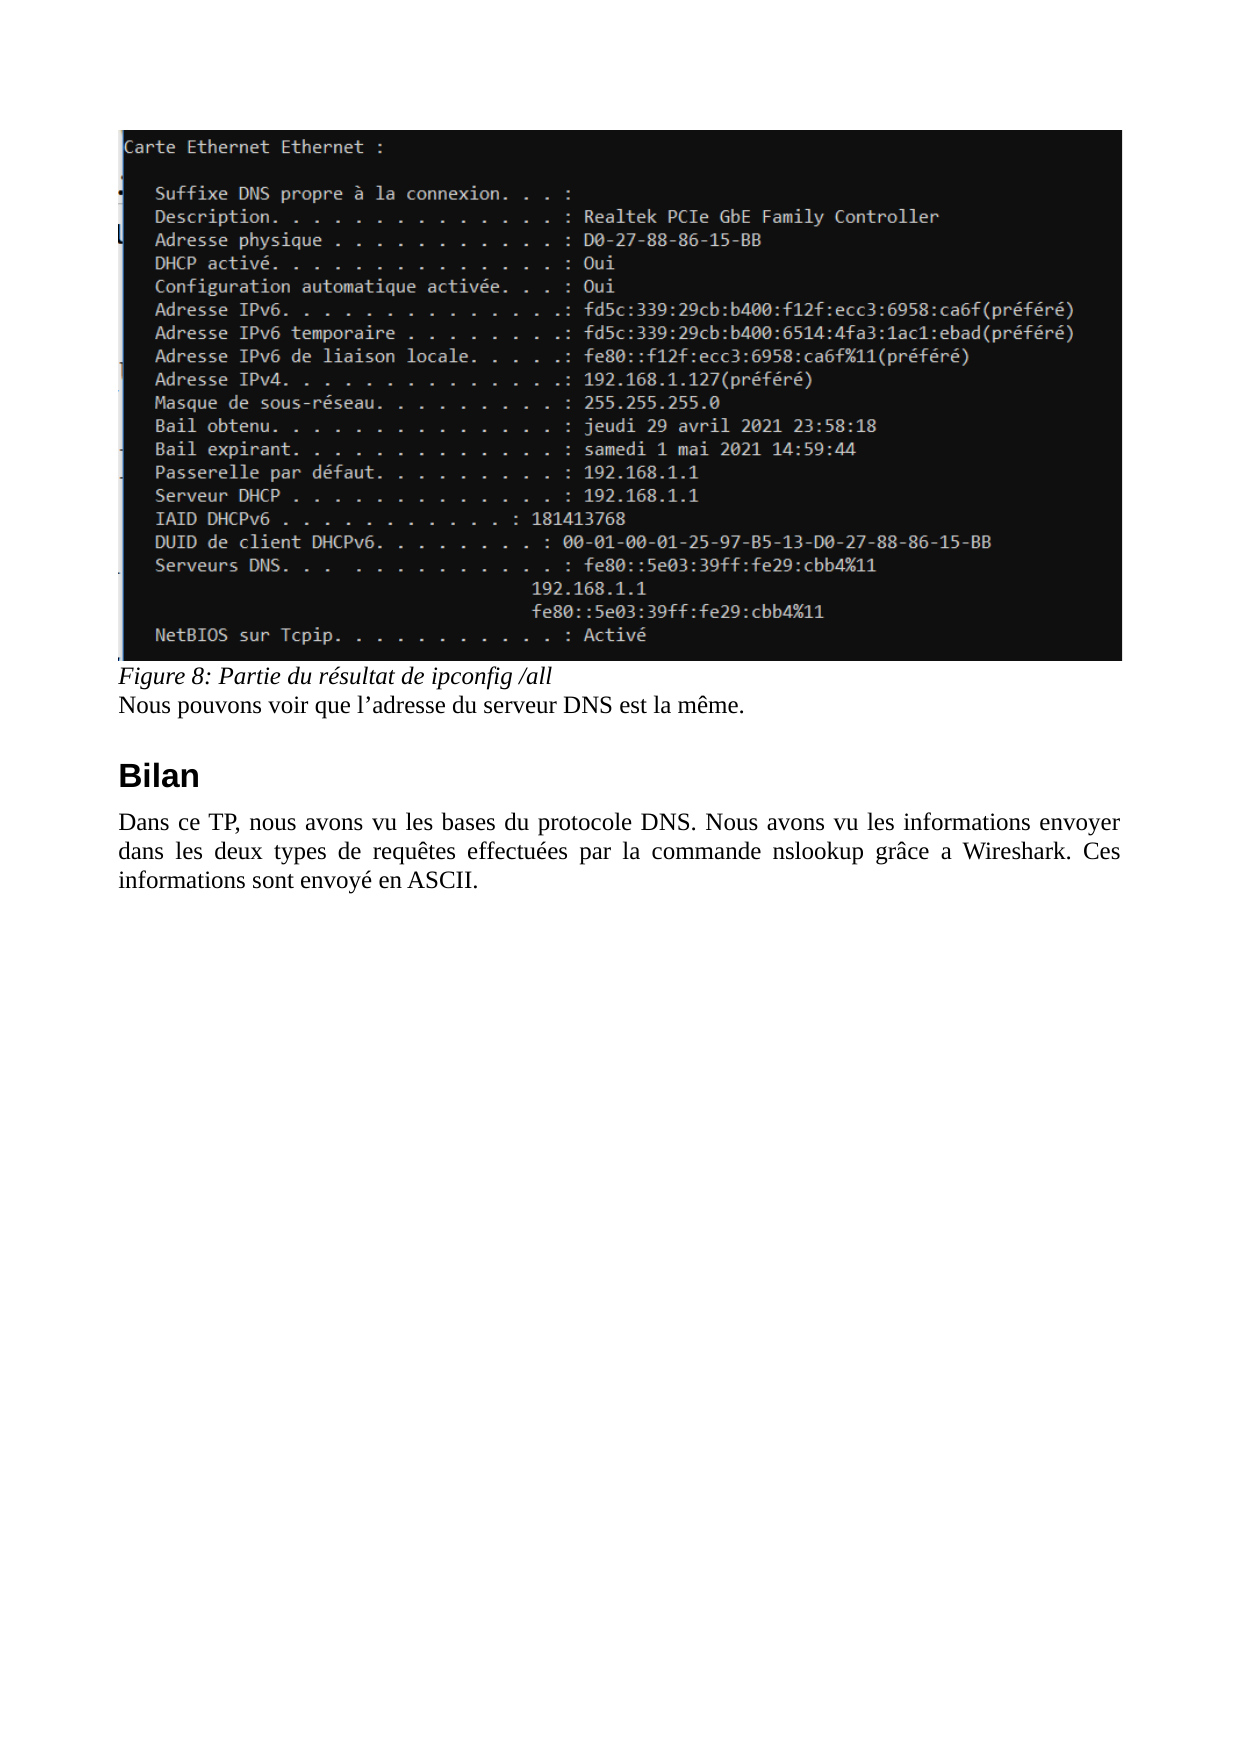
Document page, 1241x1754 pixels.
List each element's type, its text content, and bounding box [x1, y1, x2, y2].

text Nous pouvons voir que l’adresse du serveur DNS est la même. [118, 690, 1122, 718]
text Dans ce TP, nous avons vu les bases du protocole DNS. Nous avons vu les informations envoyer dans les deux types de requêtes effectuées par la commande nslookup grâce a Wireshark. Ces informations sont envoyé en ASCII. [118, 807, 1122, 893]
picture [118, 130, 1123, 661]
subtitle Bilan [118, 756, 1122, 795]
text Figure 8: Partie du résultat de ipconfig /all [118, 661, 1122, 690]
text [118, 118, 1122, 130]
